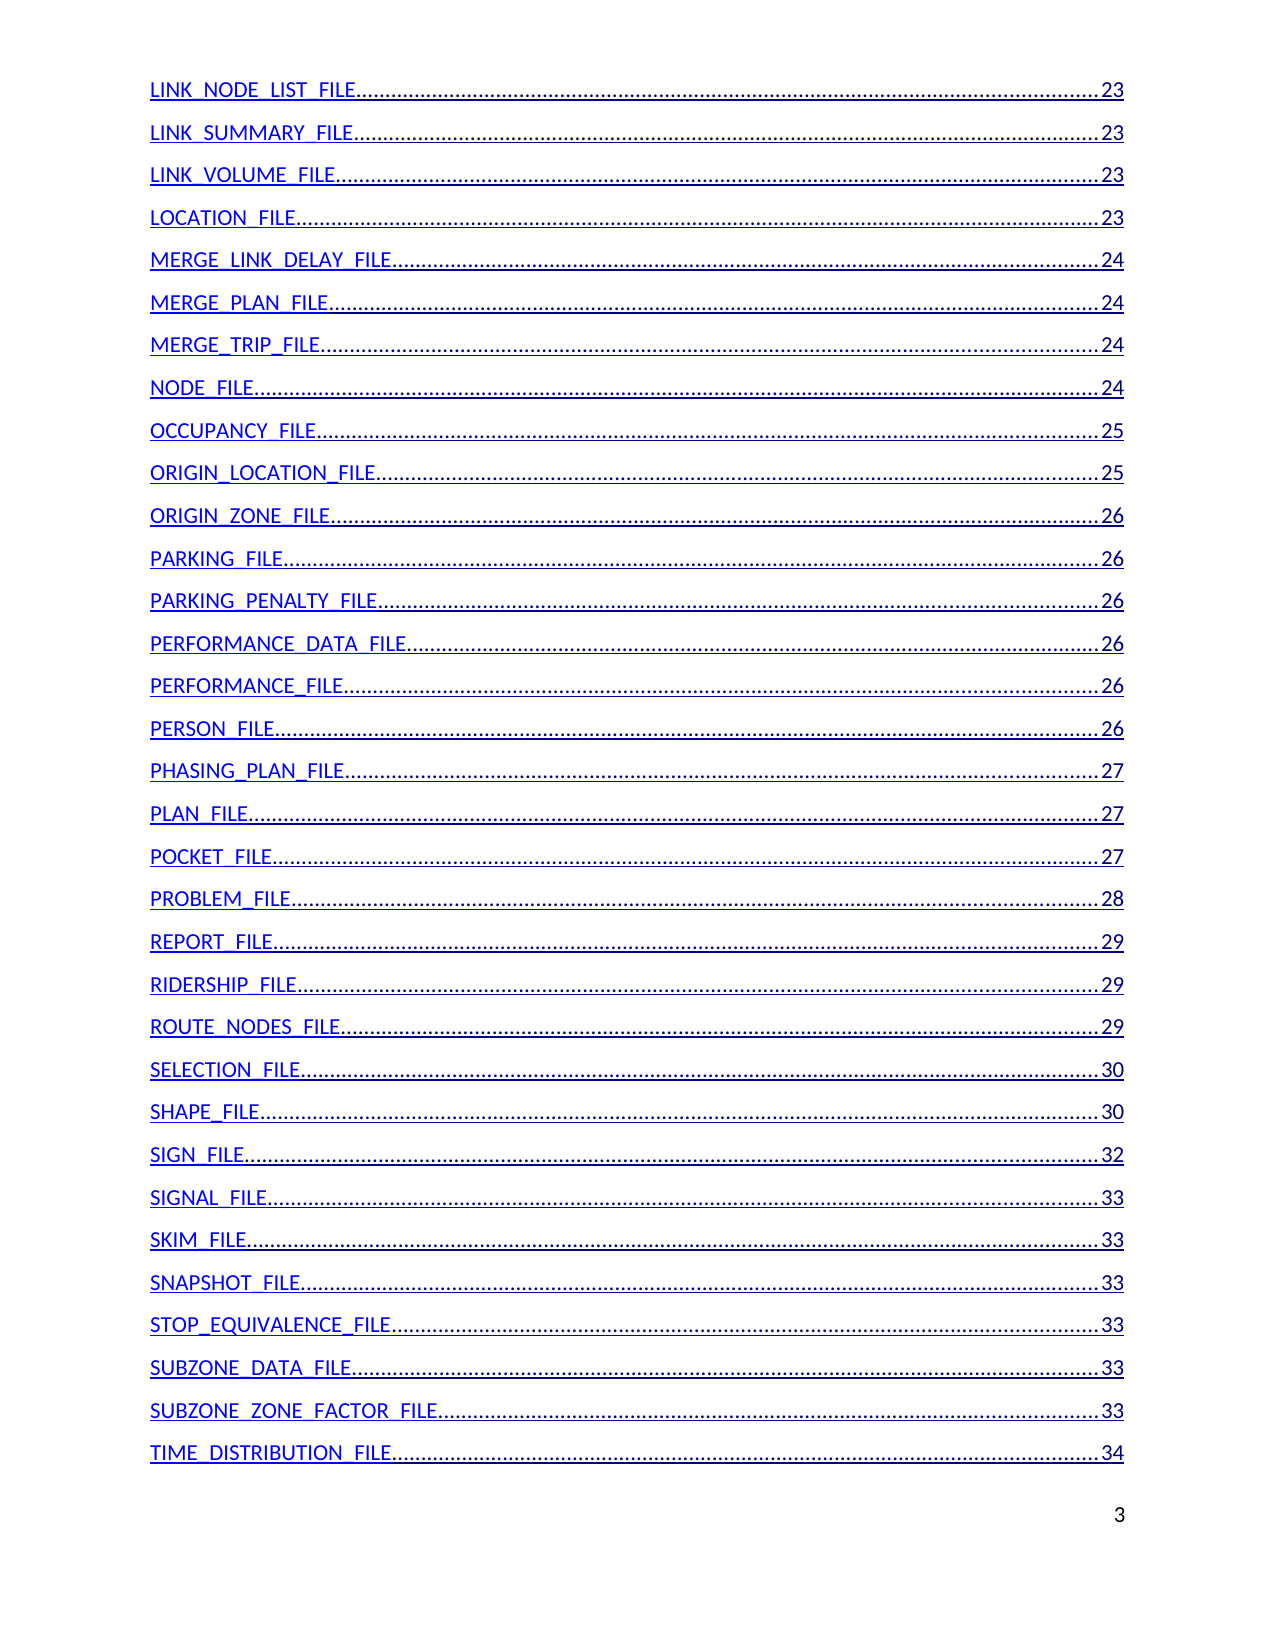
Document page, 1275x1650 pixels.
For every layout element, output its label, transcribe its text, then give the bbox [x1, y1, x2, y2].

text SELECTION_FILE 30 [150, 1055, 1125, 1083]
text POCKET_FILE 27 [150, 842, 1125, 870]
text PHASING_PLAN_FILE 27 [150, 757, 1125, 785]
text PERFORMANCE_DATA_FILE 26 [150, 629, 1125, 657]
text OCCUPANCY_FILE 25 [150, 416, 1125, 444]
text SNAPSHOT_FILE 33 [150, 1268, 1125, 1296]
text REPORT_FILE 29 [150, 927, 1125, 955]
text PARKING_FILE 26 [150, 544, 1125, 572]
text NODE_FILE 24 [150, 373, 1125, 401]
text LOCATION_FILE 23 [150, 203, 1125, 231]
text SUBZONE_DATA_FILE 33 [150, 1353, 1125, 1381]
text PROBLEM_FILE 28 [150, 884, 1125, 912]
text SKIM_FILE 33 [150, 1225, 1125, 1253]
text STOP_EQUIVALENCE_FILE 33 [150, 1311, 1125, 1338]
text PERFORMANCE_FILE 26 [150, 671, 1125, 699]
text RIDERSHIP_FILE 29 [150, 970, 1125, 998]
text TIME_DISTRIBUTION_FILE 34 [150, 1438, 1125, 1466]
text LINK_VOLUME_FILE 23 [150, 160, 1125, 188]
text PLAN_FILE 27 [150, 799, 1125, 827]
text SIGNAL_FILE 33 [150, 1183, 1125, 1211]
text PERSON_FILE 26 [150, 714, 1125, 742]
text ROUTE_NODES_FILE 29 [150, 1012, 1125, 1040]
text ORIGIN_ZONE_FILE 26 [150, 501, 1125, 529]
text MERGE_TRIP_FILE 24 [150, 331, 1125, 359]
text SUBZONE_ZONE_FACTOR_FILE 33 [150, 1396, 1125, 1424]
text MERGE_LINK_DELAY_FILE 24 [150, 245, 1125, 273]
text SHAPE_FILE 30 [150, 1097, 1125, 1126]
text ORIGIN_LOCATION_FILE 25 [150, 458, 1125, 486]
text SIGN_FILE 32 [150, 1140, 1125, 1168]
text LINK_NODE_LIST_FILE 23 [150, 75, 1125, 103]
text PARKING_PENALTY_FILE 26 [150, 586, 1125, 614]
text LINK_SUMMARY_FILE 23 [150, 118, 1125, 146]
text MERGE_PLAN_FILE 24 [150, 288, 1125, 316]
